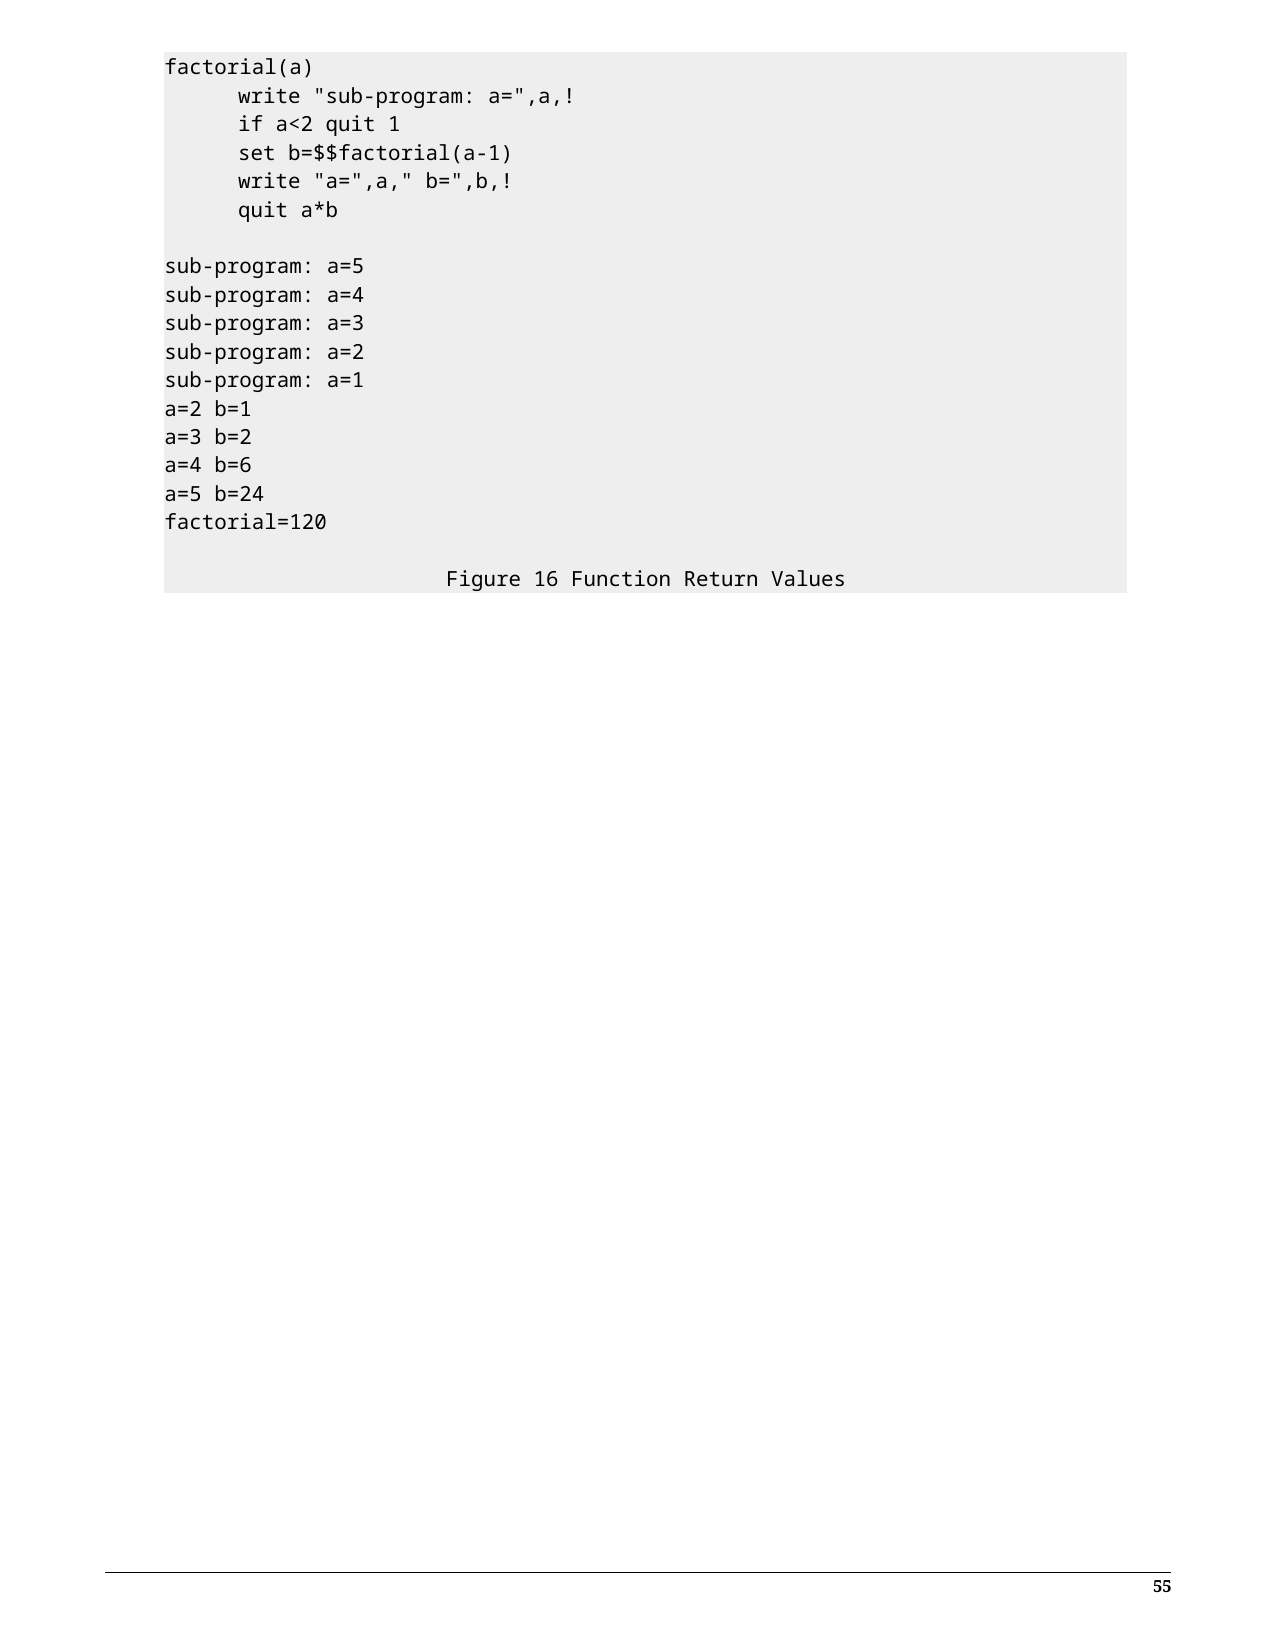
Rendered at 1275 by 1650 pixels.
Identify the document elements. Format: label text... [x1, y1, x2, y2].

text set b=$$factorial(a-1) [164, 138, 1127, 166]
text write "sub-program: a=",a,! [164, 81, 1127, 109]
text quit a*b [164, 195, 1127, 223]
text a=5 b=24 [164, 479, 1127, 507]
text Figure 16 Function Return Values [164, 564, 1127, 593]
text if a<2 quit 1 [164, 109, 1127, 138]
text sub-program: a=2 [164, 337, 1127, 365]
text a=4 b=6 [164, 451, 1127, 479]
text a=2 b=1 [164, 394, 1127, 422]
text sub-program: a=5 [164, 252, 1127, 280]
text a=3 b=2 [164, 422, 1127, 451]
text sub-program: a=4 [164, 280, 1127, 308]
text sub-program: a=3 [164, 308, 1127, 337]
text factorial(a) [164, 52, 1127, 81]
text factorial=120 [164, 507, 1127, 536]
text write "a=",a," b=",b,! [164, 166, 1127, 195]
text sub-program: a=1 [164, 365, 1127, 394]
